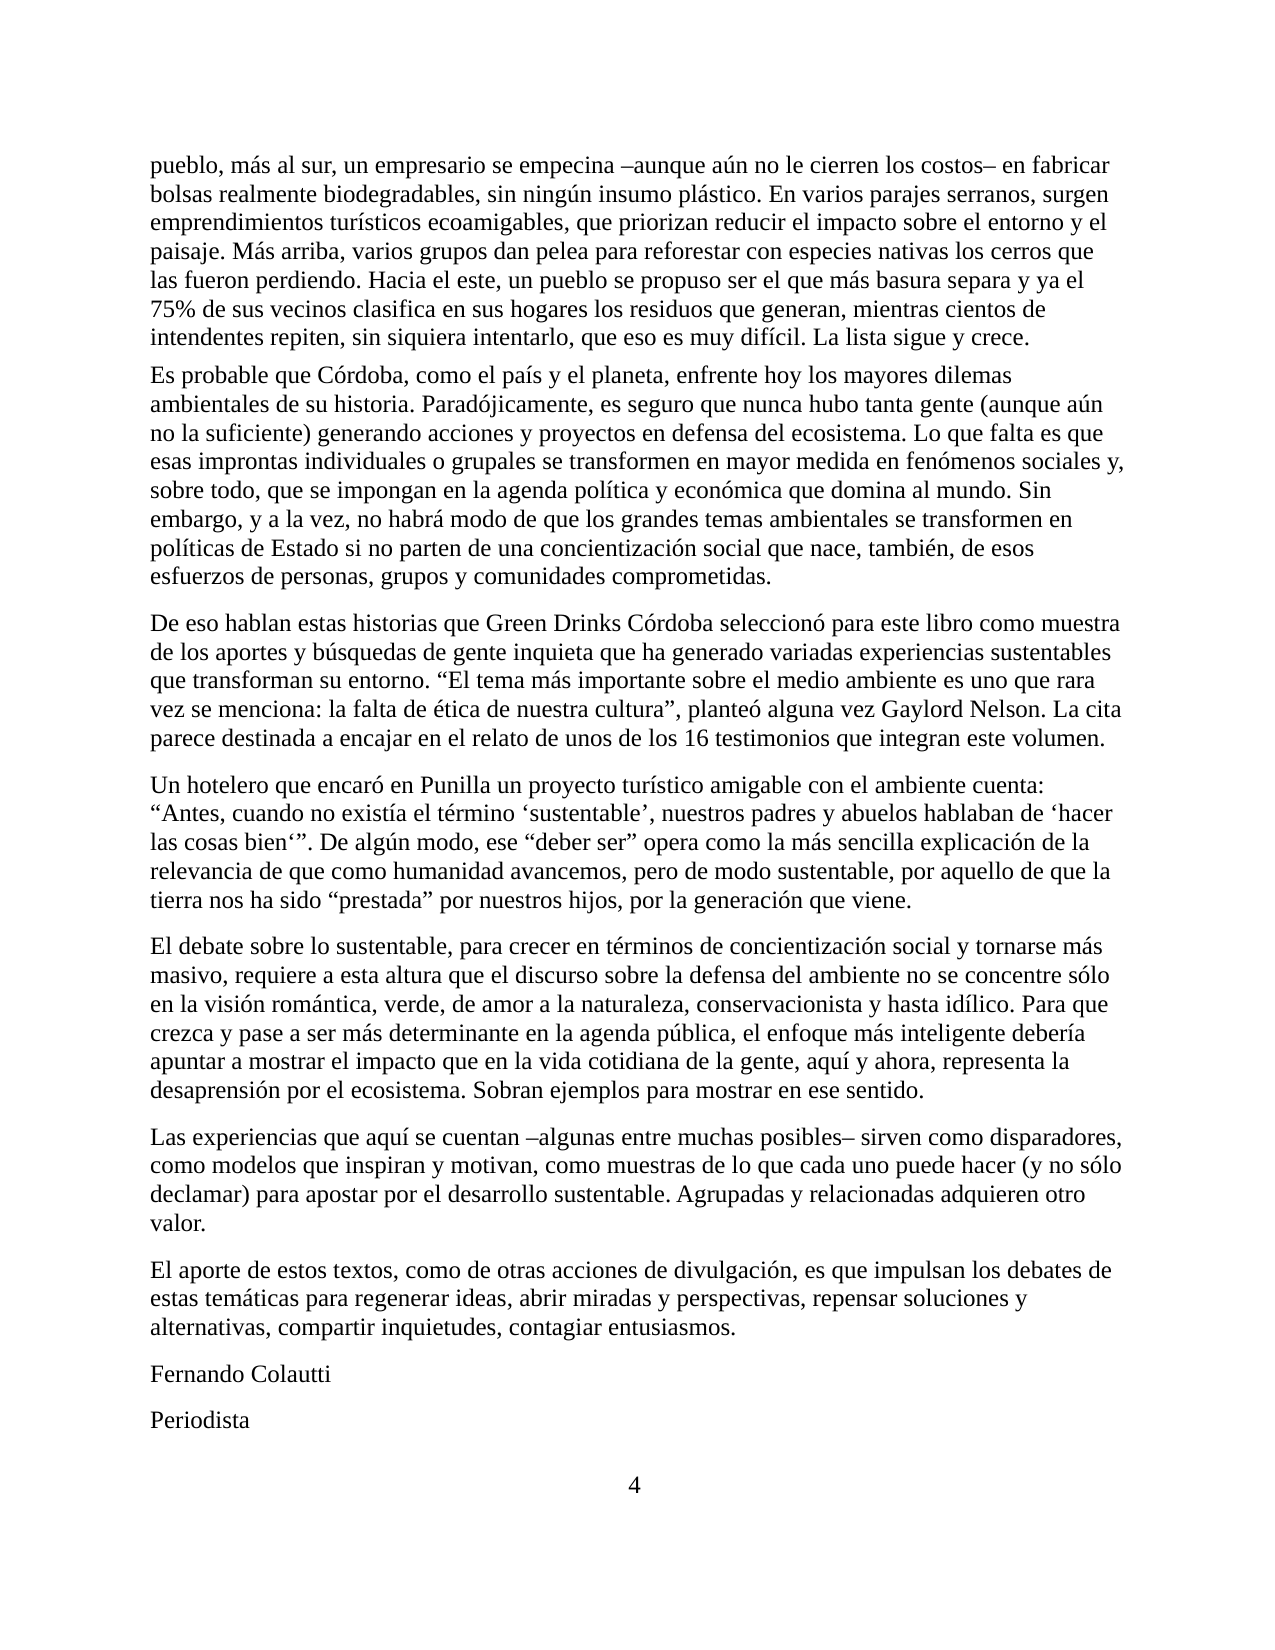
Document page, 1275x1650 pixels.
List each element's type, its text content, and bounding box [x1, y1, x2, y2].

text De eso hablan estas historias que Green Drinks Córdoba seleccionó para este libro como muestra de los aportes y búsquedas de gente inquieta que ha generado variadas experiencias sustentables que transforman su entorno. “El tema más importante sobre el medio ambiente es uno que rara vez se menciona: la falta de ética de nuestra cultura”, planteó alguna vez Gaylord Nelson. La cita parece destinada a encajar en el relato de unos de los 16 testimonios que integran este volumen. [150, 608, 1125, 752]
text Periodista [150, 1406, 1125, 1434]
text El debate sobre lo sustentable, para crecer en términos de concientización social y tornarse más masivo, requiere a esta altura que el discurso sobre la defensa del ambiente no se concentre sólo en la visión romántica, verde, de amor a la naturaleza, conservacionista y hasta idílico. Para que crezca y pase a ser más determinante en la agenda pública, el enfoque más inteligente debería apuntar a mostrar el impacto que en la vida cotidiana de la gente, aquí y ahora, representa la desaprensión por el ecosistema. Sobran ejemplos para mostrar en ese sentido. [150, 931, 1125, 1104]
text Fernando Colautti [150, 1359, 1125, 1388]
text Las experiencias que aquí se cuentan –algunas entre muchas posibles– sirven como disparadores, como modelos que inspiran y motivan, como muestras de lo que cada uno puede hacer (y no sólo declamar) para apostar por el desarrollo sustentable. Agrupadas y relacionadas adquieren otro valor. [150, 1122, 1125, 1237]
text El aporte de estos textos, como de otras acciones de divulgación, es que impulsan los debates de estas temáticas para regenerar ideas, abrir miradas y perspectivas, repensar soluciones y alternativas, compartir inquietudes, contagiar entusiasmos. [150, 1255, 1125, 1341]
text Es probable que Córdoba, como el país y el planeta, enfrente hoy los mayores dilemas ambientales de su historia. Paradójicamente, es seguro que nunca hubo tanta gente (aunque aún no la suficiente) generando acciones y proyectos en defensa del ecosistema. Lo que falta es que esas improntas individuales o grupales se transformen en mayor medida en fenómenos sociales y, sobre todo, que se impongan en la agenda política y económica que domina al mundo. Sin embargo, y a la vez, no habrá modo de que los grandes temas ambientales se transformen en políticas de Estado si no parten de una concientización social que nace, también, de esos esfuerzos de personas, grupos y comunidades comprometidas. [150, 360, 1125, 590]
text Un hotelero que encaró en Punilla un proyecto turístico amigable con el ambiente cuenta: “Antes, cuando no existía el término ‘sustentable’, nuestros padres y abuelos hablaban de ‘hacer las cosas bien‘”. De algún modo, ese “deber ser” opera como la más sencilla explicación de la relevancia de que como humanidad avancemos, pero de modo sustentable, por aquello de que la tierra nos ha sido “prestada” por nuestros hijos, por la generación que viene. [150, 770, 1125, 913]
text pueblo, más al sur, un empresario se empecina –aunque aún no le cierren los costos– en fabricar bolsas realmente biodegradables, sin ningún insumo plástico. En varios parajes serranos, surgen emprendimientos turísticos ecoamigables, que priorizan reducir el impacto sobre el entorno y el paisaje. Más arriba, varios grupos dan pelea para reforestar con especies nativas los cerros que las fueron perdiendo. Hacia el este, un pueblo se propuso ser el que más basura separa y ya el 75% de sus vecinos clasifica en sus hogares los residuos que generan, mientras cientos de intendentes repiten, sin siquiera intentarlo, que eso es muy difícil. La lista sigue y crece. [150, 150, 1125, 351]
